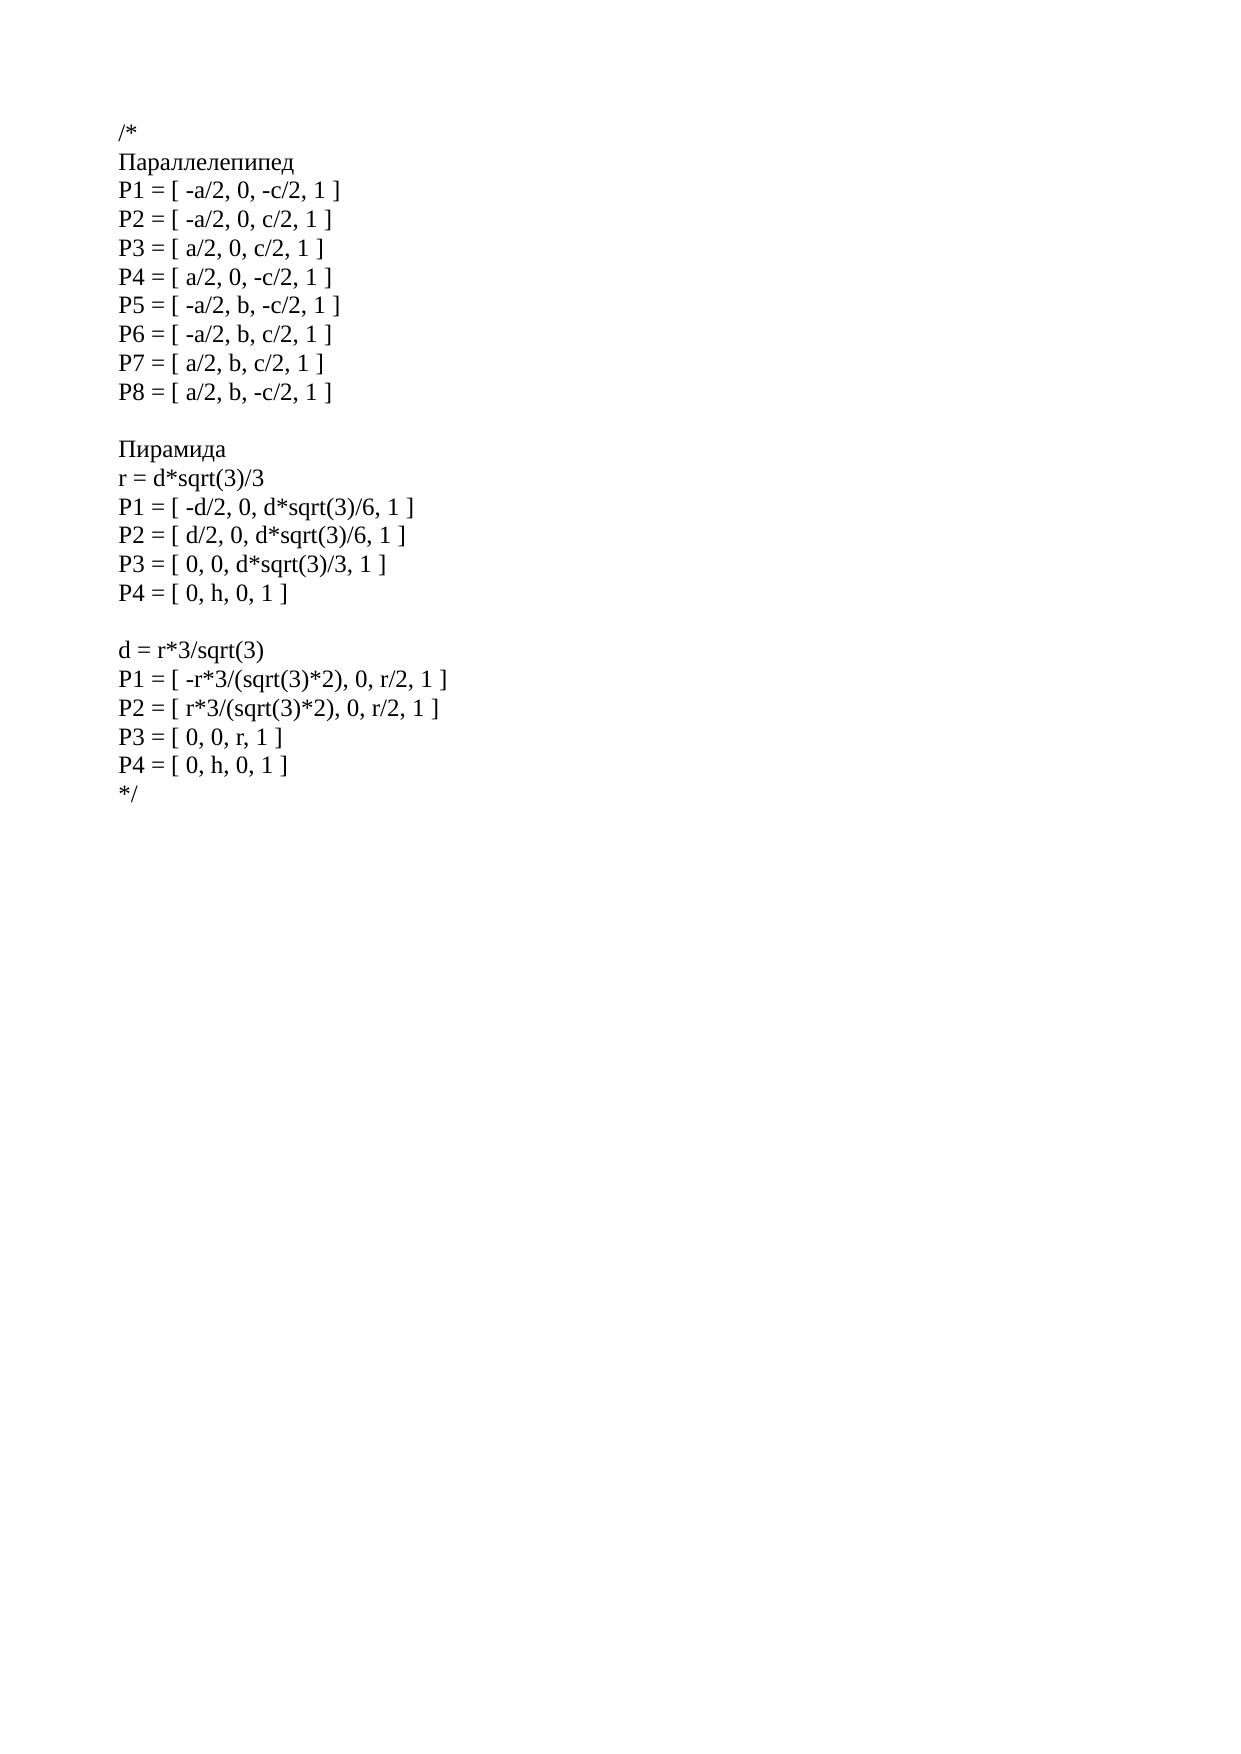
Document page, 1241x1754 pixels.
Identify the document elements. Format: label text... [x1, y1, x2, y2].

text Пирамида r = d*sqrt(3)/3 P1 = [ -d/2, 0, d*sqrt(3)/6, 1 ] P2 = [ d/2, 0, d*sqrt(3)/6, 1 ] P3 = [ 0, 0, d*sqrt(3)/3, 1 ] P4 = [ 0, h, 0, 1 ] d = r*3/sqrt(3) P1 = [ -r*3/(sqrt(3)*2), 0, r/2, 1 ] P2 = [ r*3/(sqrt(3)*2), 0, r/2, 1 ] P3 = [ 0, 0, r, 1 ] P4 = [ 0, h, 0, 1 ] */ [118, 406, 1122, 808]
text /* Параллелепипед P1 = [ -a/2, 0, -c/2, 1 ] P2 = [ -a/2, 0, c/2, 1 ] P3 = [ a/2, 0, c/2, 1 ] P4 = [ a/2, 0, -c/2, 1 ] P5 = [ -a/2, b, -c/2, 1 ] P6 = [ -a/2, b, c/2, 1 ] P7 = [ a/2, b, c/2, 1 ] P8 = [ a/2, b, -c/2, 1 ] [118, 118, 1122, 406]
